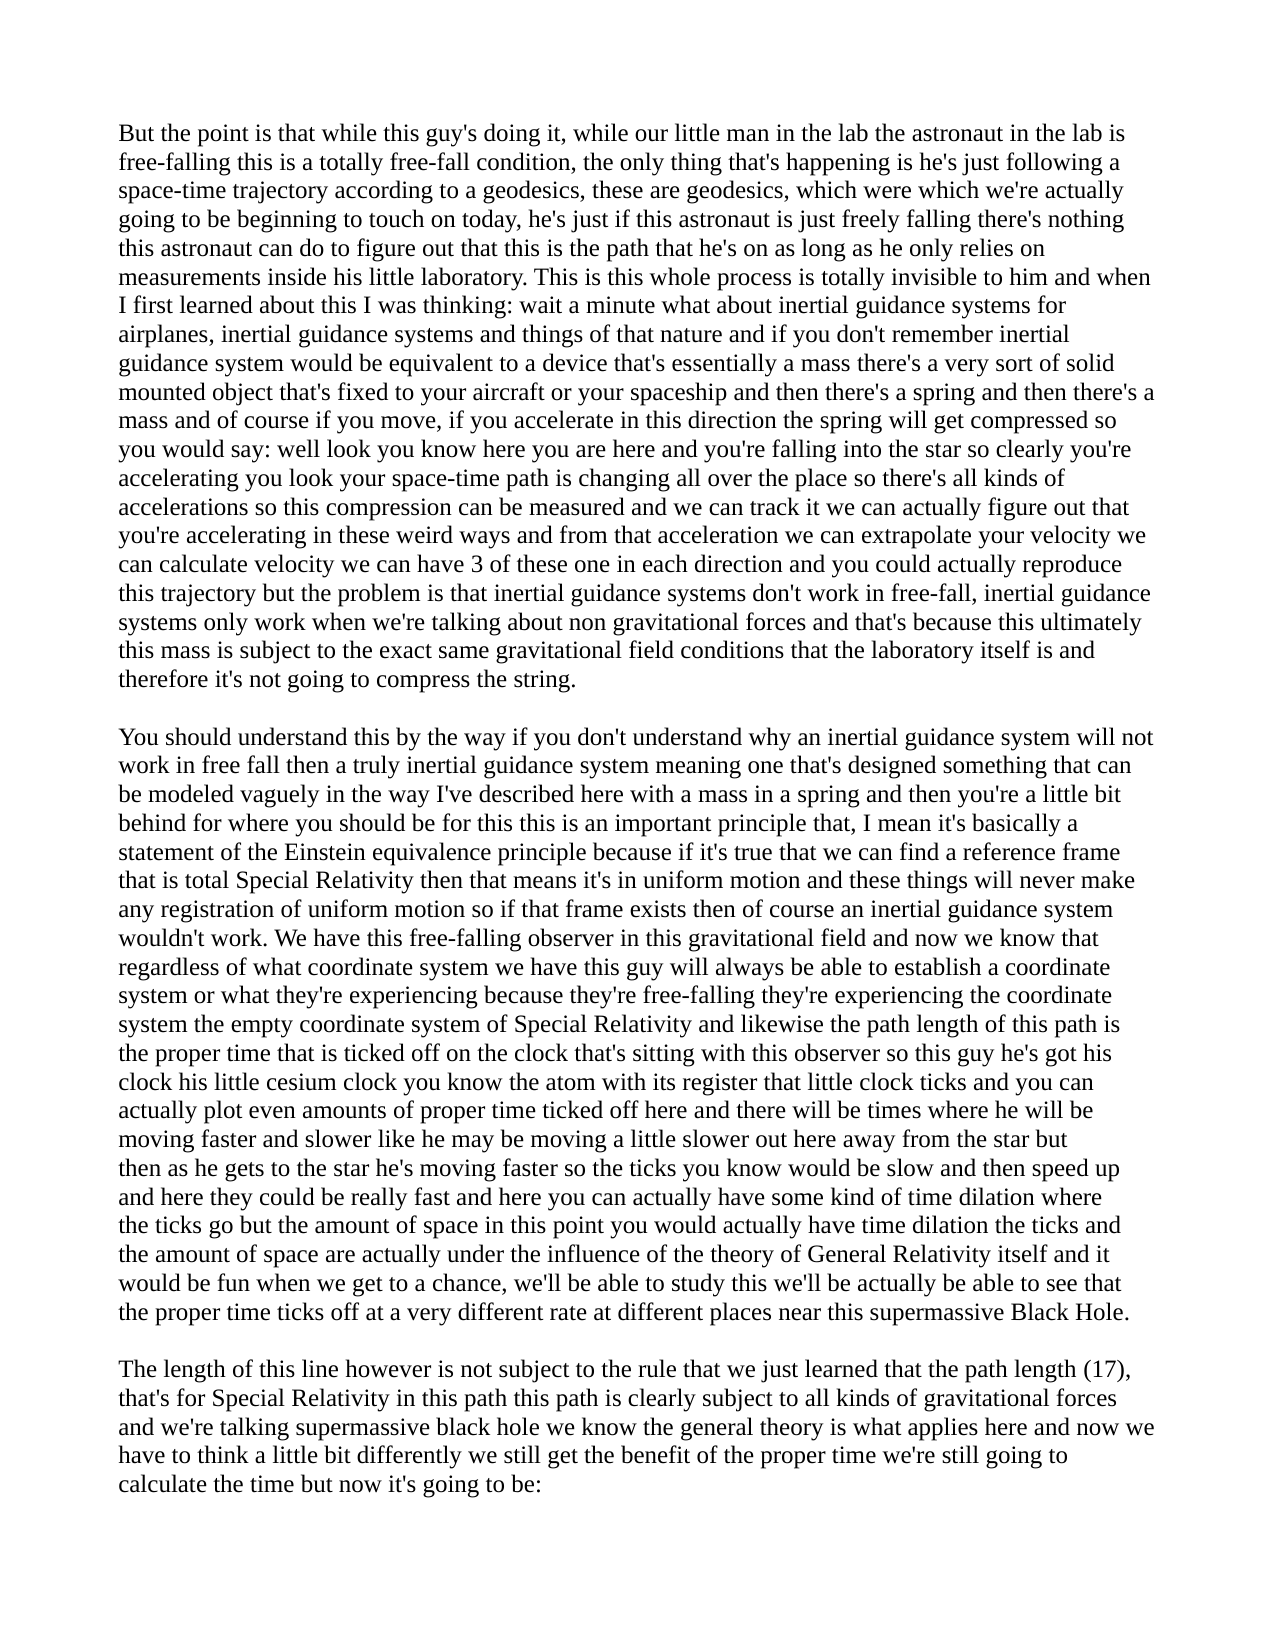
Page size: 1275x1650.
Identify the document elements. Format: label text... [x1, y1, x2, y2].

text You should understand this by the way if you don't understand why an inertial guidance system will not work in free fall then a truly inertial guidance system meaning one that's designed something that can be modeled vaguely in the way I've described here with a mass in a spring and then you're a little bit behind for where you should be for this this is an important principle that, I mean it's basically a statement of the Einstein equivalence principle because if it's true that we can find a reference frame that is total Special Relativity then that means it's in uniform motion and these things will never make [118, 722, 1157, 894]
text the ticks go but the amount of space in this point you would actually have time dilation the ticks and the amount of space are actually under the influence of the theory of General Relativity itself and it would be fun when we get to a chance, we'll be able to study this we'll be actually be able to see that the proper time ticks off at a very different rate at different places near this supermassive Black Hole. [118, 1211, 1157, 1326]
text The length of this line however is not subject to the rule that we just learned that the path length (17), [118, 1354, 1157, 1383]
text But the point is that while this guy's doing it, while our little man in the lab the astronaut in the lab is free-falling this is a totally free-fall condition, the only thing that's happening is he's just following a space-time trajectory according to a geodesics, these are geodesics, which were which we're actually going to be beginning to touch on today, he's just if this astronaut is just freely falling there's nothing this astronaut can do to figure out that this is the path that he's on as long as he only relies on measurements inside his little laboratory. This is this whole process is totally invisible to him and when I first learned about this I was thinking: wait a minute what about inertial guidance systems for airplanes, inertial guidance systems and things of that nature and if you don't remember inertial guidance system would be equivalent to a device that's essentially a mass there's a very sort of solid [118, 118, 1157, 377]
text any registration of uniform motion so if that frame exists then of course an inertial guidance system wouldn't work. We have this free-falling observer in this gravitational field and now we know that regardless of what coordinate system we have this guy will always be able to establish a coordinate system or what they're experiencing because they're free-falling they're experiencing the coordinate system the empty coordinate system of Special Relativity and likewise the path length of this path is the proper time that is ticked off on the clock that's sitting with this observer so this guy he's got his clock his little cesium clock you know the atom with its register that little clock ticks and you can actually plot even amounts of proper time ticked off here and there will be times where he will be moving faster and slower like he may be moving a little slower out here away from the star but [118, 894, 1157, 1153]
text then as he gets to the star he's moving faster so the ticks you know would be slow and then speed up and here they could be really fast and here you can actually have some kind of time dilation where [118, 1153, 1157, 1211]
text that's for Special Relativity in this path this path is clearly subject to all kinds of gravitational forces and we're talking supermassive black hole we know the general theory is what applies here and now we have to think a little bit differently we still get the benefit of the proper time we're still going to calculate the time but now it's going to be: [118, 1383, 1157, 1498]
text this mass is subject to the exact same gravitational field conditions that the laboratory itself is and therefore it's not going to compress the string. [118, 636, 1157, 693]
text mounted object that's fixed to your aircraft or your spaceship and then there's a spring and then there's a mass and of course if you move, if you accelerate in this direction the spring will get compressed so you would say: well look you know here you are here and you're falling into the star so clearly you're [118, 377, 1157, 463]
text accelerating you look your space-time path is changing all over the place so there's all kinds of accelerations so this compression can be measured and we can track it we can actually figure out that you're accelerating in these weird ways and from that acceleration we can extrapolate your velocity we can calculate velocity we can have 3 of these one in each direction and you could actually reproduce this trajectory but the problem is that inertial guidance systems don't work in free-fall, inertial guidance systems only work when we're talking about non gravitational forces and that's because this ultimately [118, 463, 1157, 636]
